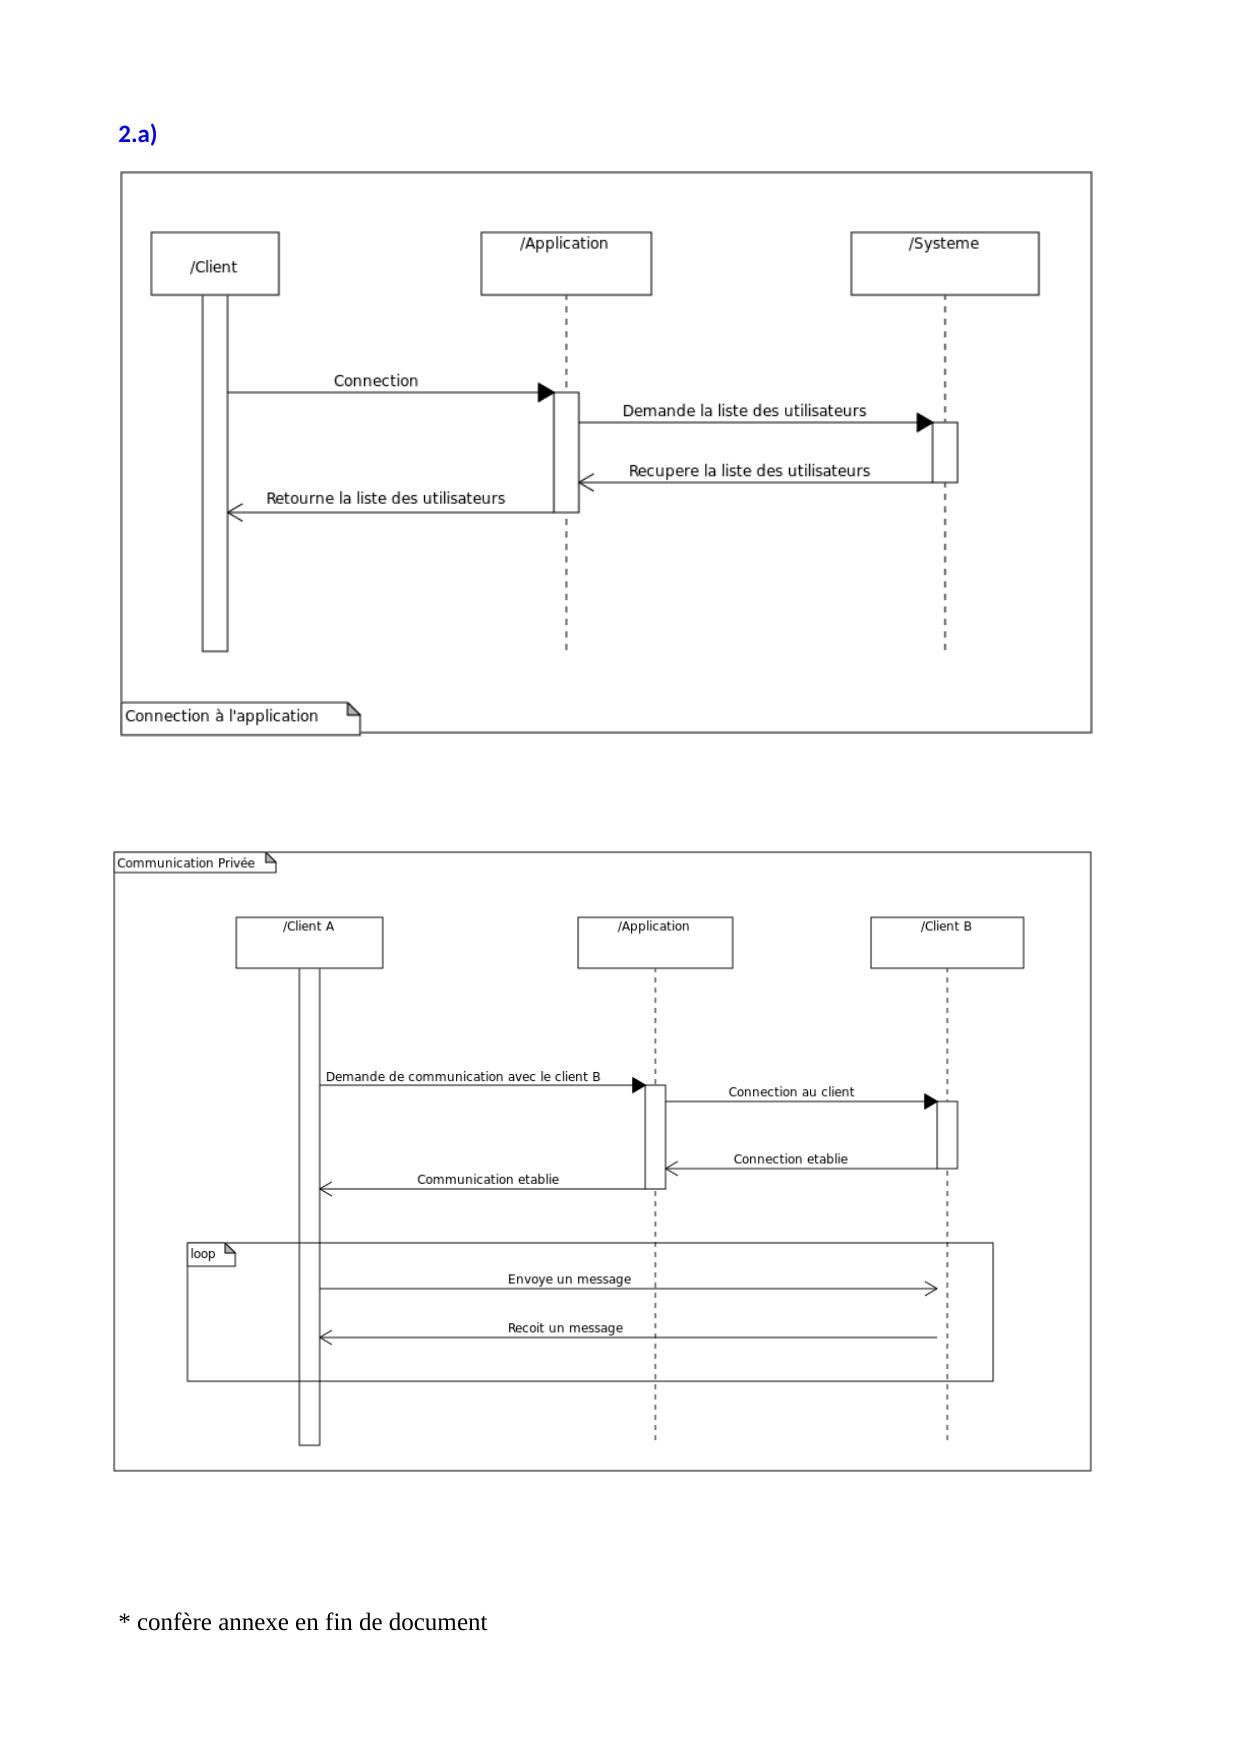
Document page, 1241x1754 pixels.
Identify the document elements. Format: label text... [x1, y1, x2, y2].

picture [104, 155, 1108, 754]
picture [101, 838, 1105, 1485]
text 2.a) [118, 118, 1122, 149]
